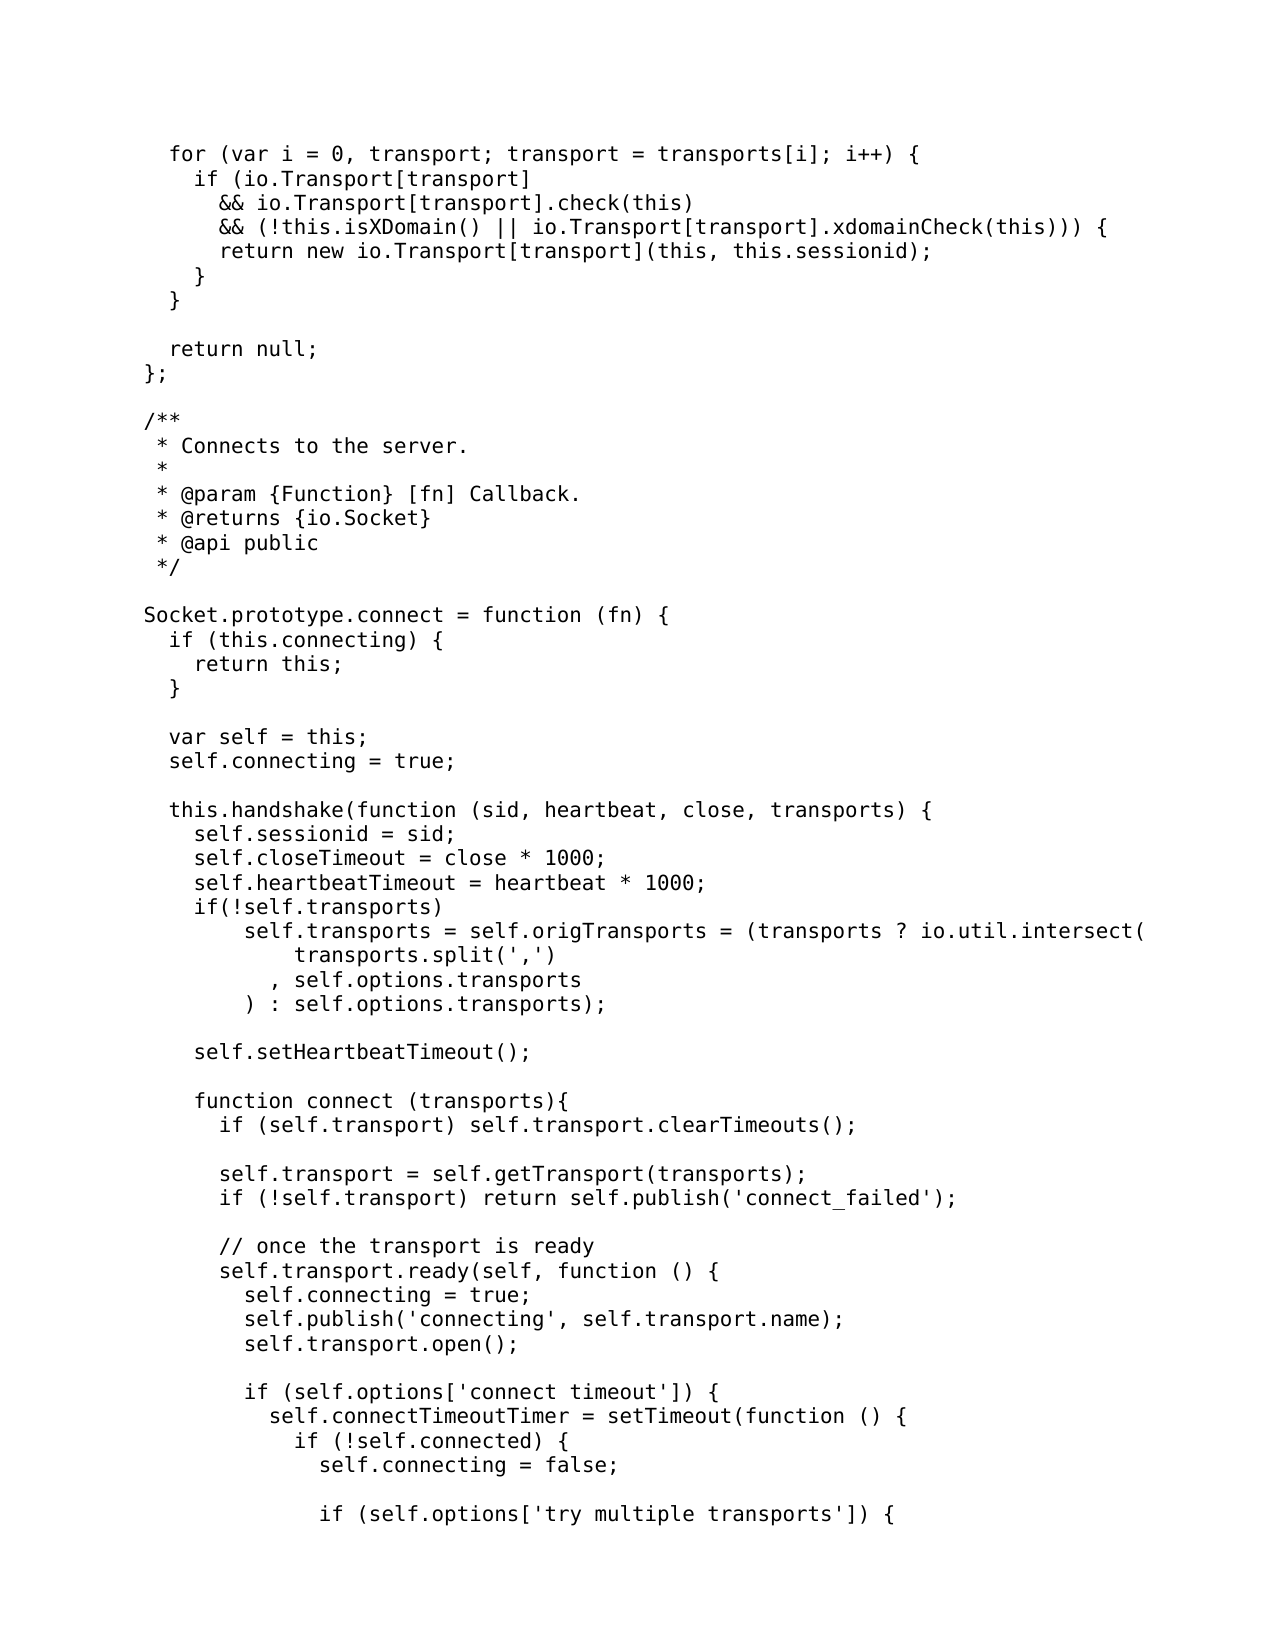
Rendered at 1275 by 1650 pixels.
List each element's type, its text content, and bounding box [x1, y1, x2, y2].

text * Connects to the server. [118, 434, 1157, 458]
text /** [118, 409, 1157, 434]
text * @api public [118, 531, 1157, 555]
text self.connecting = false; [118, 1453, 1157, 1477]
text if (this.connecting) { [118, 628, 1157, 652]
text return null; [118, 337, 1157, 361]
text // once the transport is ready [118, 1234, 1157, 1259]
text if (!self.transport) return self.publish('connect_failed'); [118, 1186, 1157, 1210]
text Socket.prototype.connect = function (fn) { [118, 603, 1157, 628]
text , self.options.transports [118, 968, 1157, 992]
text * @returns {io.Socket} [118, 506, 1157, 531]
text ) : self.options.transports); [118, 992, 1157, 1016]
text return new io.Transport[transport](this, this.sessionid); [118, 239, 1157, 264]
text return this; [118, 652, 1157, 676]
text this.handshake(function (sid, heartbeat, close, transports) { [118, 798, 1157, 822]
text self.connecting = true; [118, 749, 1157, 773]
text */ [118, 555, 1157, 579]
text self.connectTimeoutTimer = setTimeout(function () { [118, 1404, 1157, 1429]
text if (self.options['connect timeout']) { [118, 1380, 1157, 1404]
text } [118, 264, 1157, 288]
text self.setHeartbeatTimeout(); [118, 1040, 1157, 1065]
text for (var i = 0, transport; transport = transports[i]; i++) { [118, 142, 1157, 167]
text if (self.options['try multiple transports']) { [118, 1502, 1157, 1526]
text self.connecting = true; [118, 1283, 1157, 1307]
text * @param {Function} [fn] Callback. [118, 482, 1157, 506]
text } [118, 288, 1157, 312]
text self.transport.ready(self, function () { [118, 1259, 1157, 1283]
text if (io.Transport[transport] [118, 167, 1157, 191]
text * [118, 458, 1157, 482]
text var self = this; [118, 725, 1157, 749]
text self.transport.open(); [118, 1332, 1157, 1356]
text && (!this.isXDomain() || io.Transport[transport].xdomainCheck(this))) { [118, 215, 1157, 239]
text self.publish('connecting', self.transport.name); [118, 1307, 1157, 1332]
text } [118, 676, 1157, 701]
text && io.Transport[transport].check(this) [118, 191, 1157, 215]
text self.heartbeatTimeout = heartbeat * 1000; [118, 871, 1157, 895]
text self.sessionid = sid; [118, 822, 1157, 846]
text transports.split(',') [118, 943, 1157, 968]
text if (!self.connected) { [118, 1429, 1157, 1453]
text function connect (transports){ [118, 1089, 1157, 1113]
text if (self.transport) self.transport.clearTimeouts(); [118, 1113, 1157, 1137]
text self.closeTimeout = close * 1000; [118, 846, 1157, 871]
text if(!self.transports) [118, 895, 1157, 919]
text self.transports = self.origTransports = (transports ? io.util.intersect( [118, 919, 1157, 943]
text }; [118, 361, 1157, 385]
text self.transport = self.getTransport(transports); [118, 1162, 1157, 1186]
